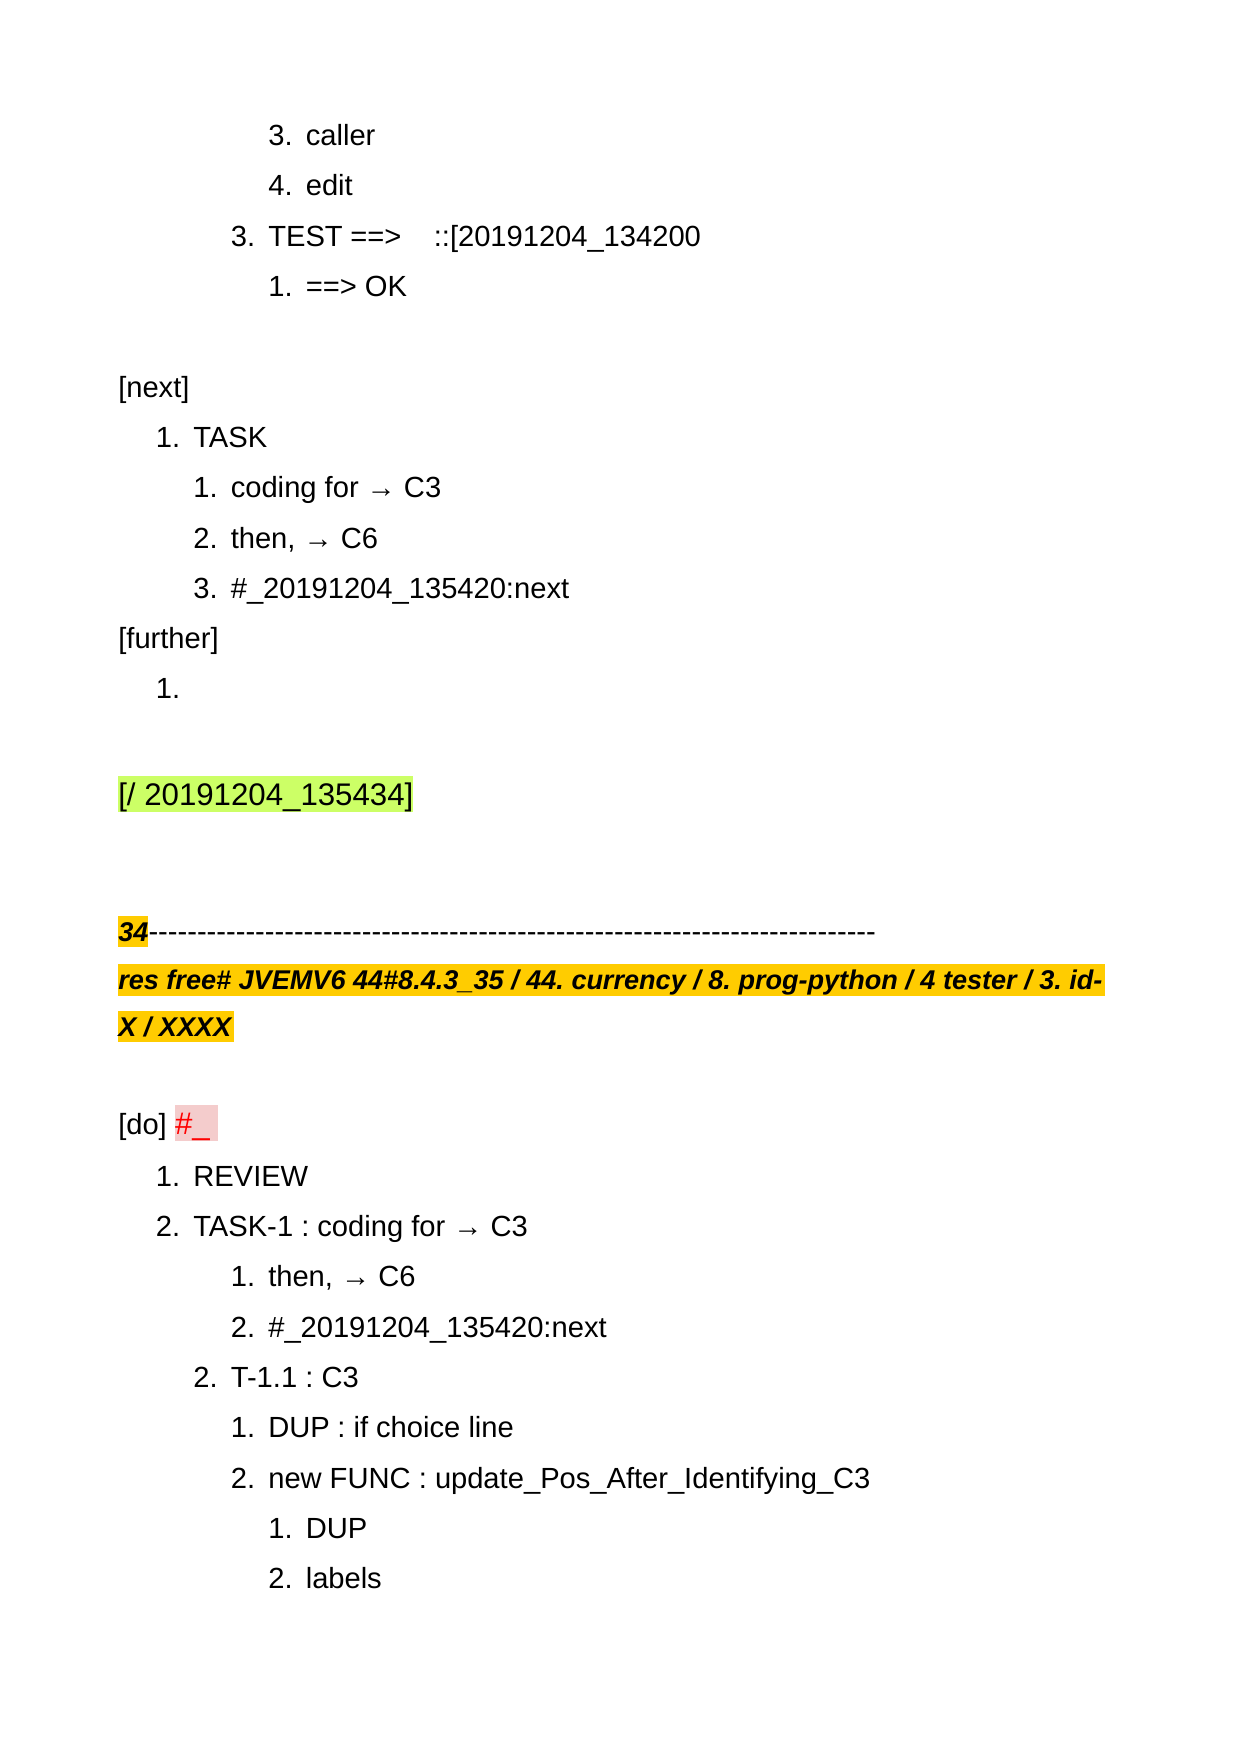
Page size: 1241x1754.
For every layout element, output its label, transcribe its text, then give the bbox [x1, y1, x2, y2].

list then, → C6 [193, 521, 1122, 554]
list DUP : if choice line [231, 1410, 1122, 1444]
list labels [268, 1561, 1122, 1595]
list edit [268, 168, 1122, 202]
text [/ 20191204_135434] [118, 722, 1122, 812]
list TEST ==> ::[20191204_134200 [231, 219, 1122, 252]
list caller [268, 118, 1122, 152]
list T-1.1 : C3 [193, 1360, 1122, 1393]
list new FUNC : update_Pos_After_Identifying_C3 [231, 1461, 1122, 1494]
text [next] [118, 370, 1122, 403]
list #_20191204_135420:next [193, 571, 1122, 604]
text [further] [118, 621, 1122, 655]
list #_20191204_135420:next [231, 1310, 1122, 1343]
text res free# JVEMV6 44#8.4.3_35 / 44. currency / 8. prog-python / 4 tester / 3. id-X / XXXX [118, 964, 1122, 1042]
list coding for → C3 [193, 470, 1122, 504]
list then, → C6 [231, 1259, 1122, 1293]
list ==> OK [268, 269, 1122, 303]
list TASK-1 : coding for → C3 [156, 1209, 1122, 1243]
list DUP [268, 1511, 1122, 1544]
text 34--------------------------------------------------------------------------- [118, 914, 1122, 947]
text [do] #_ [118, 1105, 1122, 1141]
list TASK [156, 420, 1122, 453]
list REVIEW [156, 1159, 1122, 1192]
